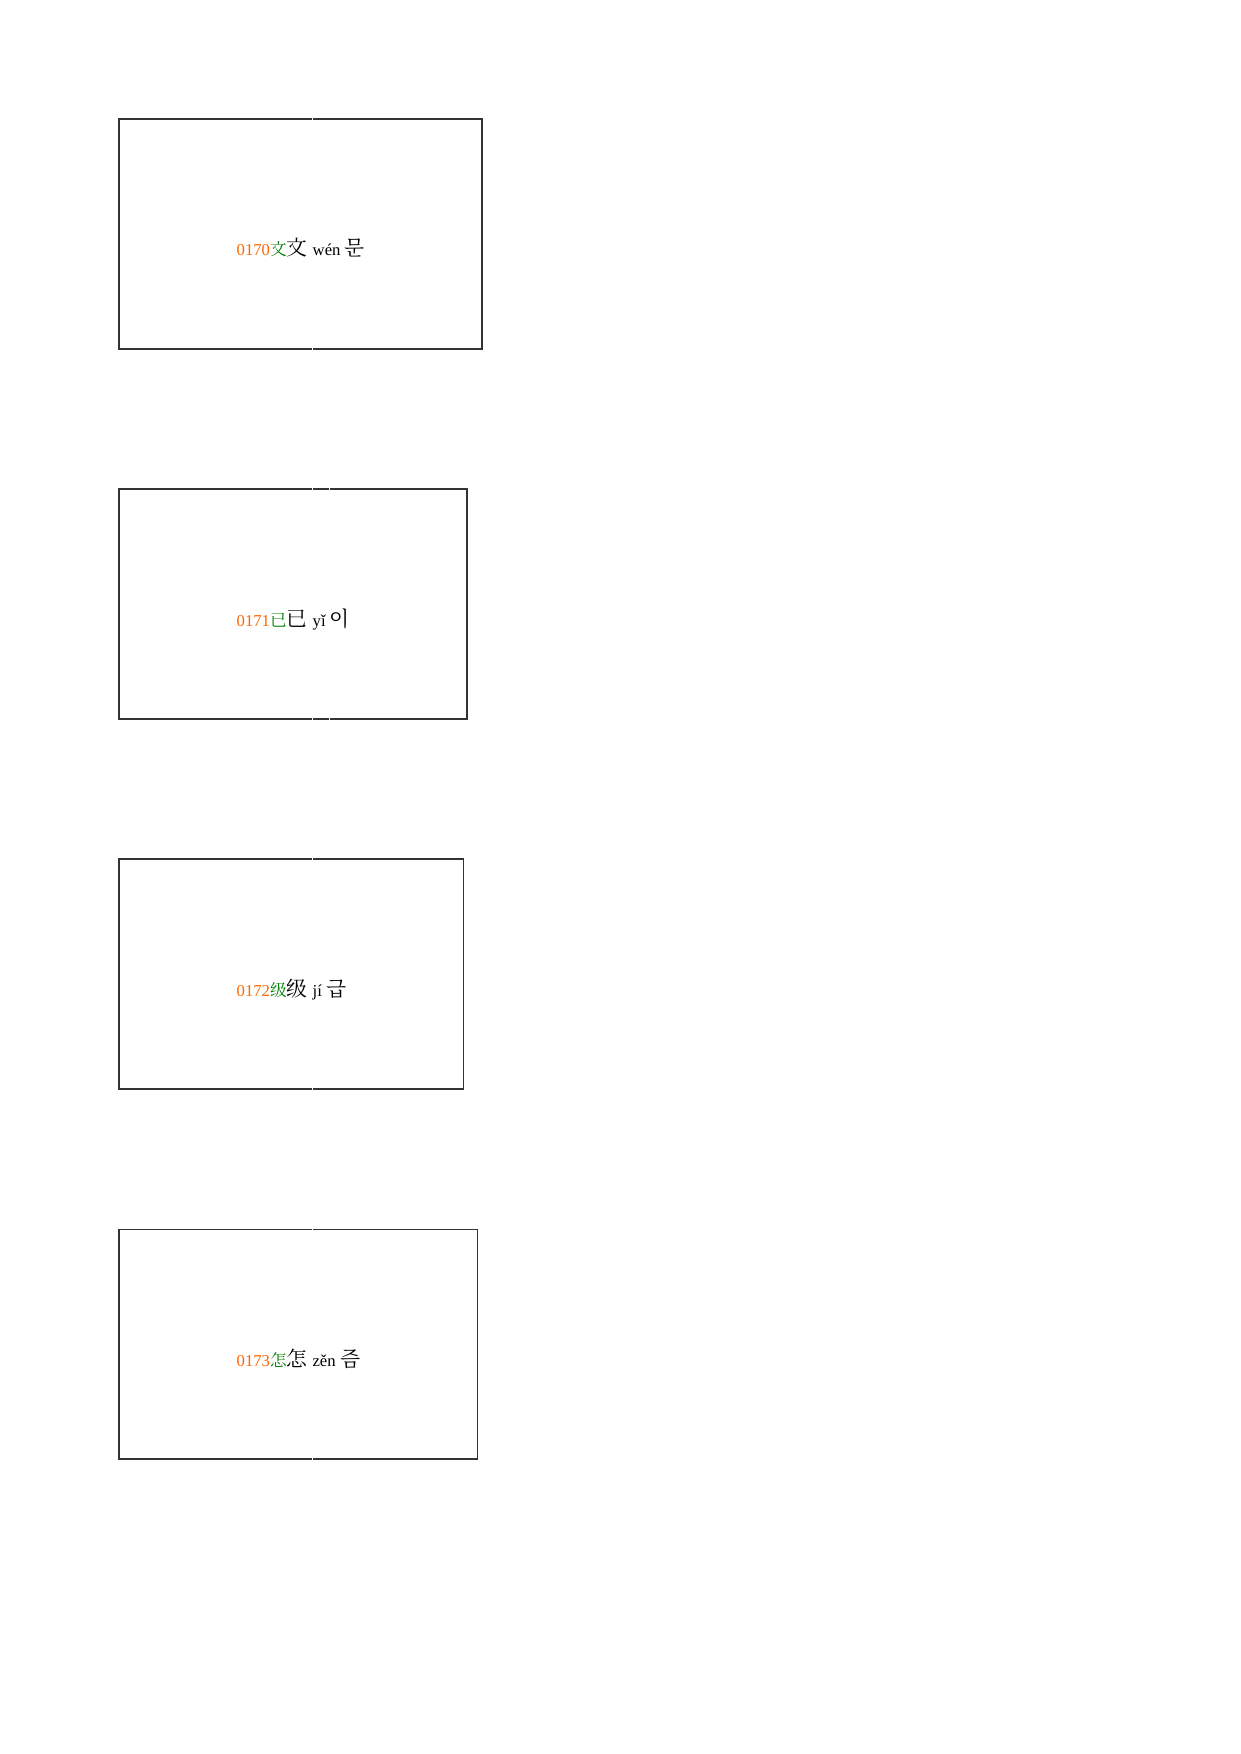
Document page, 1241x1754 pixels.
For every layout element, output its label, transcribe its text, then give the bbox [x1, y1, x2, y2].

text 0172级级 jí 급 [120, 859, 463, 1089]
text 0171已已 yǐ 이 [120, 489, 466, 719]
text [468, 488, 1122, 719]
text 0173怎怎 zěn 즘 [120, 1230, 477, 1459]
text 0170文文 wén 문 [120, 119, 481, 349]
text [464, 858, 1122, 1090]
text [478, 1228, 1122, 1460]
text [483, 118, 1122, 349]
